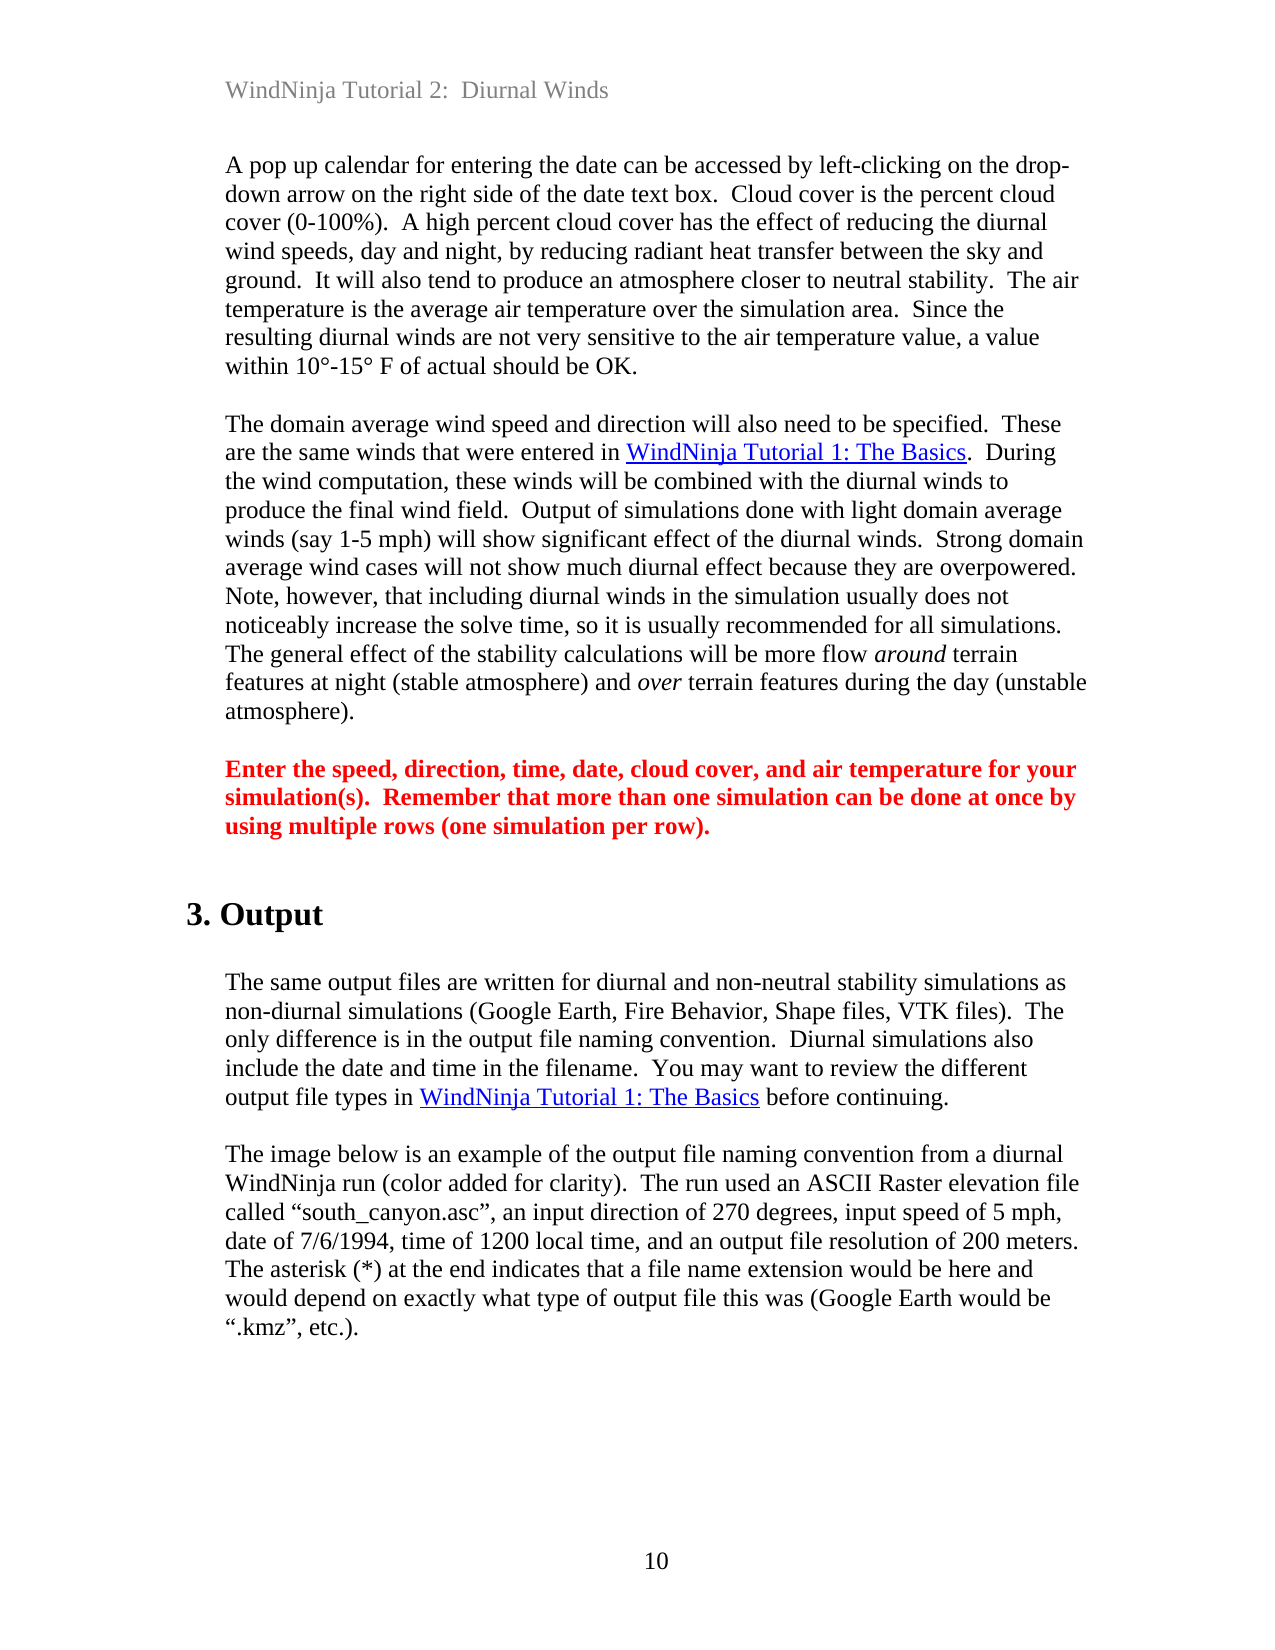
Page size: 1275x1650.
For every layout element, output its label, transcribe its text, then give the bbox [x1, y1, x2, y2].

text The image below is an example of the output file naming convention from a diurnal WindNinja run (color added for clarity). The run used an ASCII Raster elevation file called “south_canyon.asc”, an input direction of 270 degrees, input speed of 5 mph, date of 7/6/1994, time of 1200 local time, and an output file resolution of 200 meters. The asterisk (*) at the end indicates that a file name extension would be here and would depend on exactly what type of output file this was (Google Earth would be “.kmz”, etc.). [225, 1139, 1087, 1341]
text The domain average wind speed and direction will also need to be specified. These are the same winds that were entered in WindNinja Tutorial 1: The Basics. During the wind computation, these winds will be combined with the diurnal winds to produce the final wind field. Output of simulations done with light domain average winds (say 1-5 mph) will show significant effect of the diurnal winds. Strong domain average wind cases will not show much diurnal effect because they are overpowered. Note, however, that including diurnal winds in the simulation usually does not noticeably increase the solve time, so it is usually recommended for all simulations. The general effect of the stability calculations will be more flow around terrain features at night (stable atmosphere) and over terrain features during the day (unstable atmosphere). [225, 409, 1087, 725]
text A pop up calendar for entering the date can be accessed by left-clicking on the drop-down arrow on the right side of the date text box. Cloud cover is the percent cloud cover (0-100%). A high percent cloud cover has the effect of reducing the diurnal wind speeds, day and night, by reducing radiant heat transfer between the sky and ground. It will also tend to produce an atmosphere closer to neutral stability. The air temperature is the average air temperature over the simulation area. Since the resulting diurnal winds are not very sensitive to the air temperature value, a value within 10°-15° F of actual should be OK. [225, 150, 1087, 380]
subtitle Output [186, 894, 1087, 932]
text Enter the speed, direction, time, date, cloud cover, and air temperature for your simulation(s). Remember that more than one simulation can be done at once by using multiple rows (one simulation per row). [225, 754, 1087, 840]
text The same output files are written for diurnal and non-neutral stability simulations as non-diurnal simulations (Google Earth, Fire Behavior, Shape files, VTK files). The only difference is in the output file naming convention. Diurnal simulations also include the date and time in the filename. You may want to review the different output file types in WindNinja Tutorial 1: The Basics before continuing. [225, 967, 1087, 1111]
